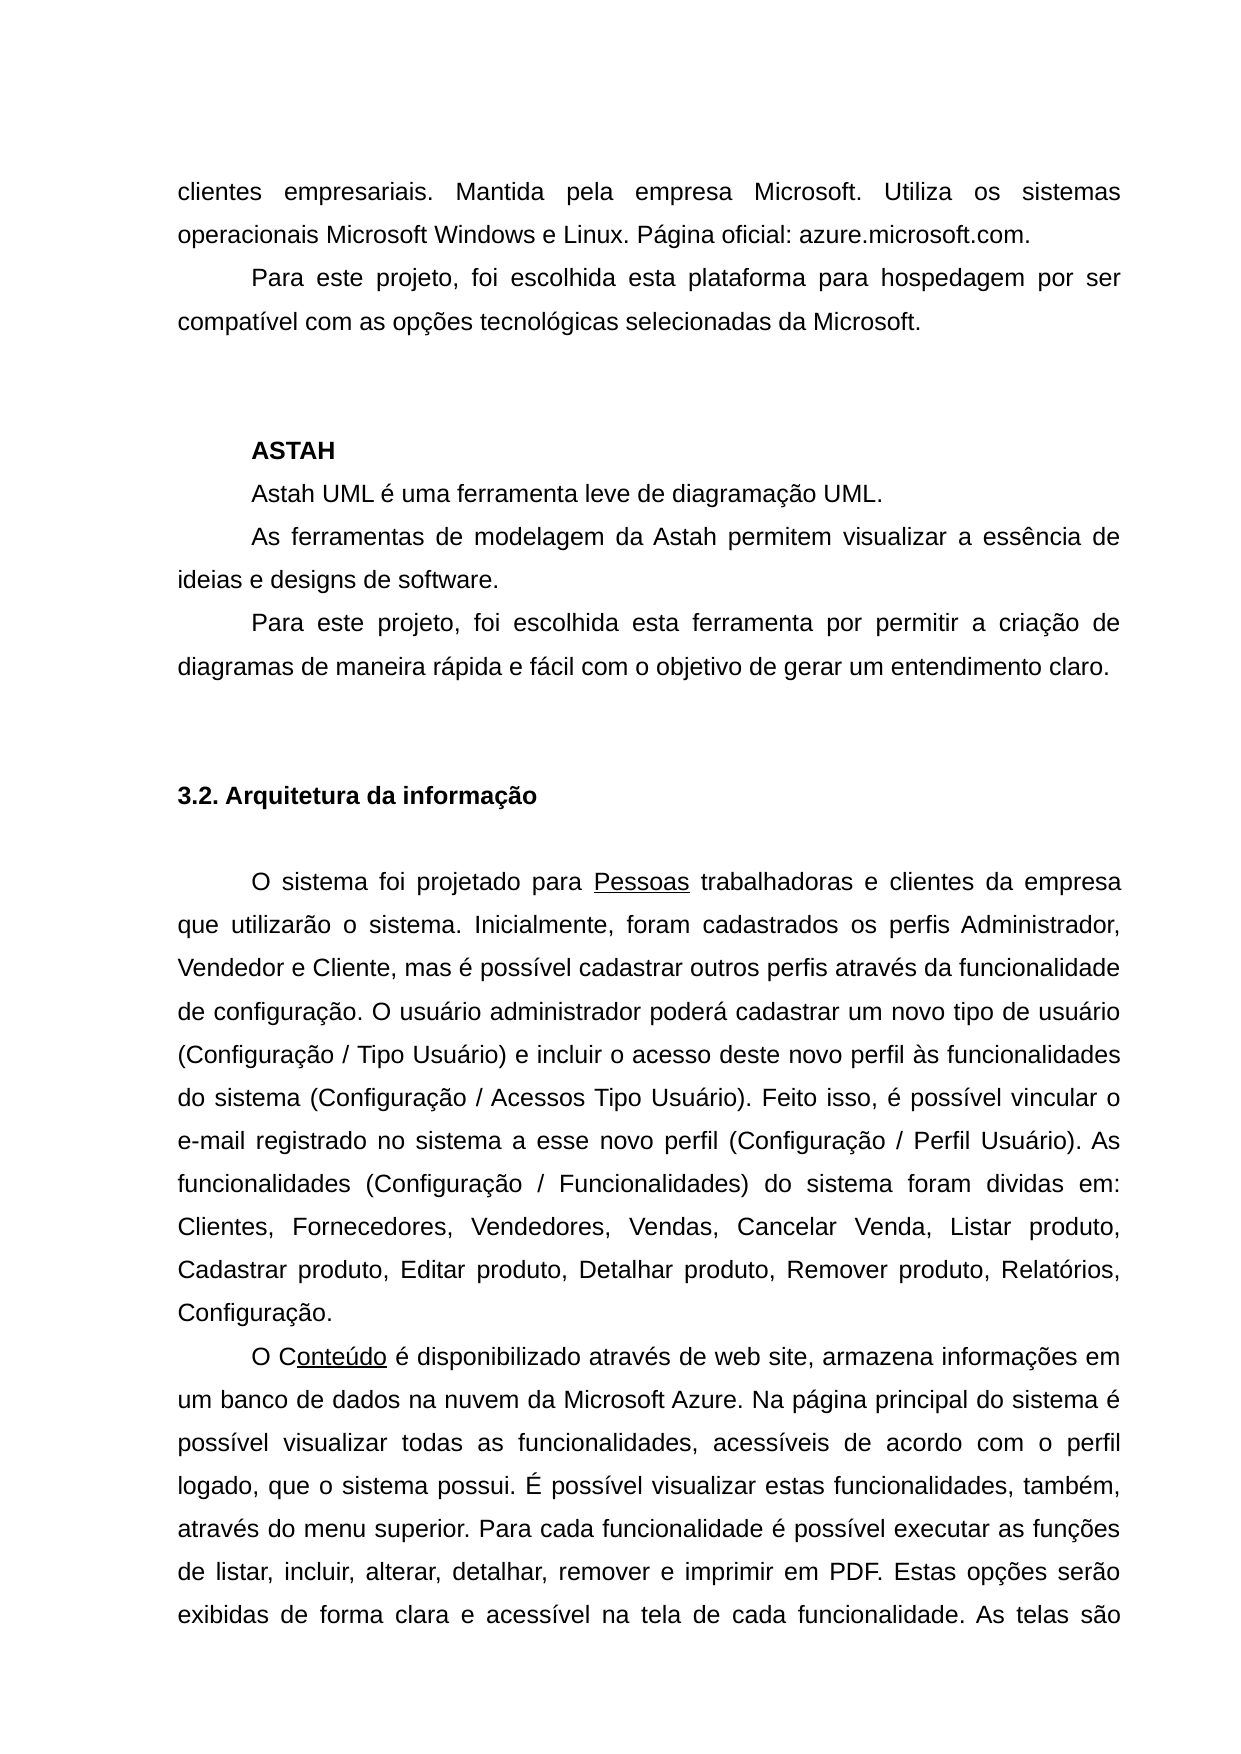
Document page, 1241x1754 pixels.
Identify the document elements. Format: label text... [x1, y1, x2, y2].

text O sistema foi projetado para Pessoas trabalhadoras e clientes da empresa que utilizarão o sistema. Inicialmente, foram cadastrados os perfis Administrador, Vendedor e Cliente, mas é possível cadastrar outros perfis através da funcionalidade de configuração. O usuário administrador poderá cadastrar um novo tipo de usuário (Configuração / Tipo Usuário) e incluir o acesso deste novo perfil às funcionalidades do sistema (Configuração / Acessos Tipo Usuário). Feito isso, é possível vincular o e-mail registrado no sistema a esse novo perfil (Configuração / Perfil Usuário). As funcionalidades (Configuração / Funcionalidades) do sistema foram dividas em: Clientes, Fornecedores, Vendedores, Vendas, Cancelar Venda, Listar produto, Cadastrar produto, Editar produto, Detalhar produto, Remover produto, Relatórios, Configuração. [177, 867, 1122, 1327]
text O Conteúdo é disponibilizado através de web site, armazena informações em um banco de dados na nuvem da Microsoft Azure. Na página principal do sistema é possível visualizar todas as funcionalidades, acessíveis de acordo com o perfil logado, que o sistema possui. É possível visualizar estas funcionalidades, também, através do menu superior. Para cada funcionalidade é possível executar as funções de listar, incluir, alterar, detalhar, remover e imprimir em PDF. Estas opções serão exibidas de forma clara e acessível na tela de cada funcionalidade. As telas são [177, 1342, 1122, 1629]
subtitle 3.2. Arquitetura da informação [177, 781, 1122, 810]
text Para este projeto, foi escolhida esta ferramenta por permitir a criação de diagramas de maneira rápida e fácil com o objetivo de gerar um entendimento claro. [177, 608, 1122, 680]
text Astah UML é uma ferramenta leve de diagramação UML. [177, 479, 1122, 508]
text clientes empresariais. Mantida pela empresa Microsoft. Utiliza os sistemas operacionais Microsoft Windows e Linux. Página oficial: azure.microsoft.com. [177, 177, 1122, 249]
text ASTAH [177, 436, 1122, 465]
text As ferramentas de modelagem da Astah permitem visualizar a essência de ideias e designs de software. [177, 522, 1122, 594]
text Para este projeto, foi escolhida esta plataforma para hospedagem por ser compatível com as opções tecnológicas selecionadas da Microsoft. [177, 263, 1122, 335]
